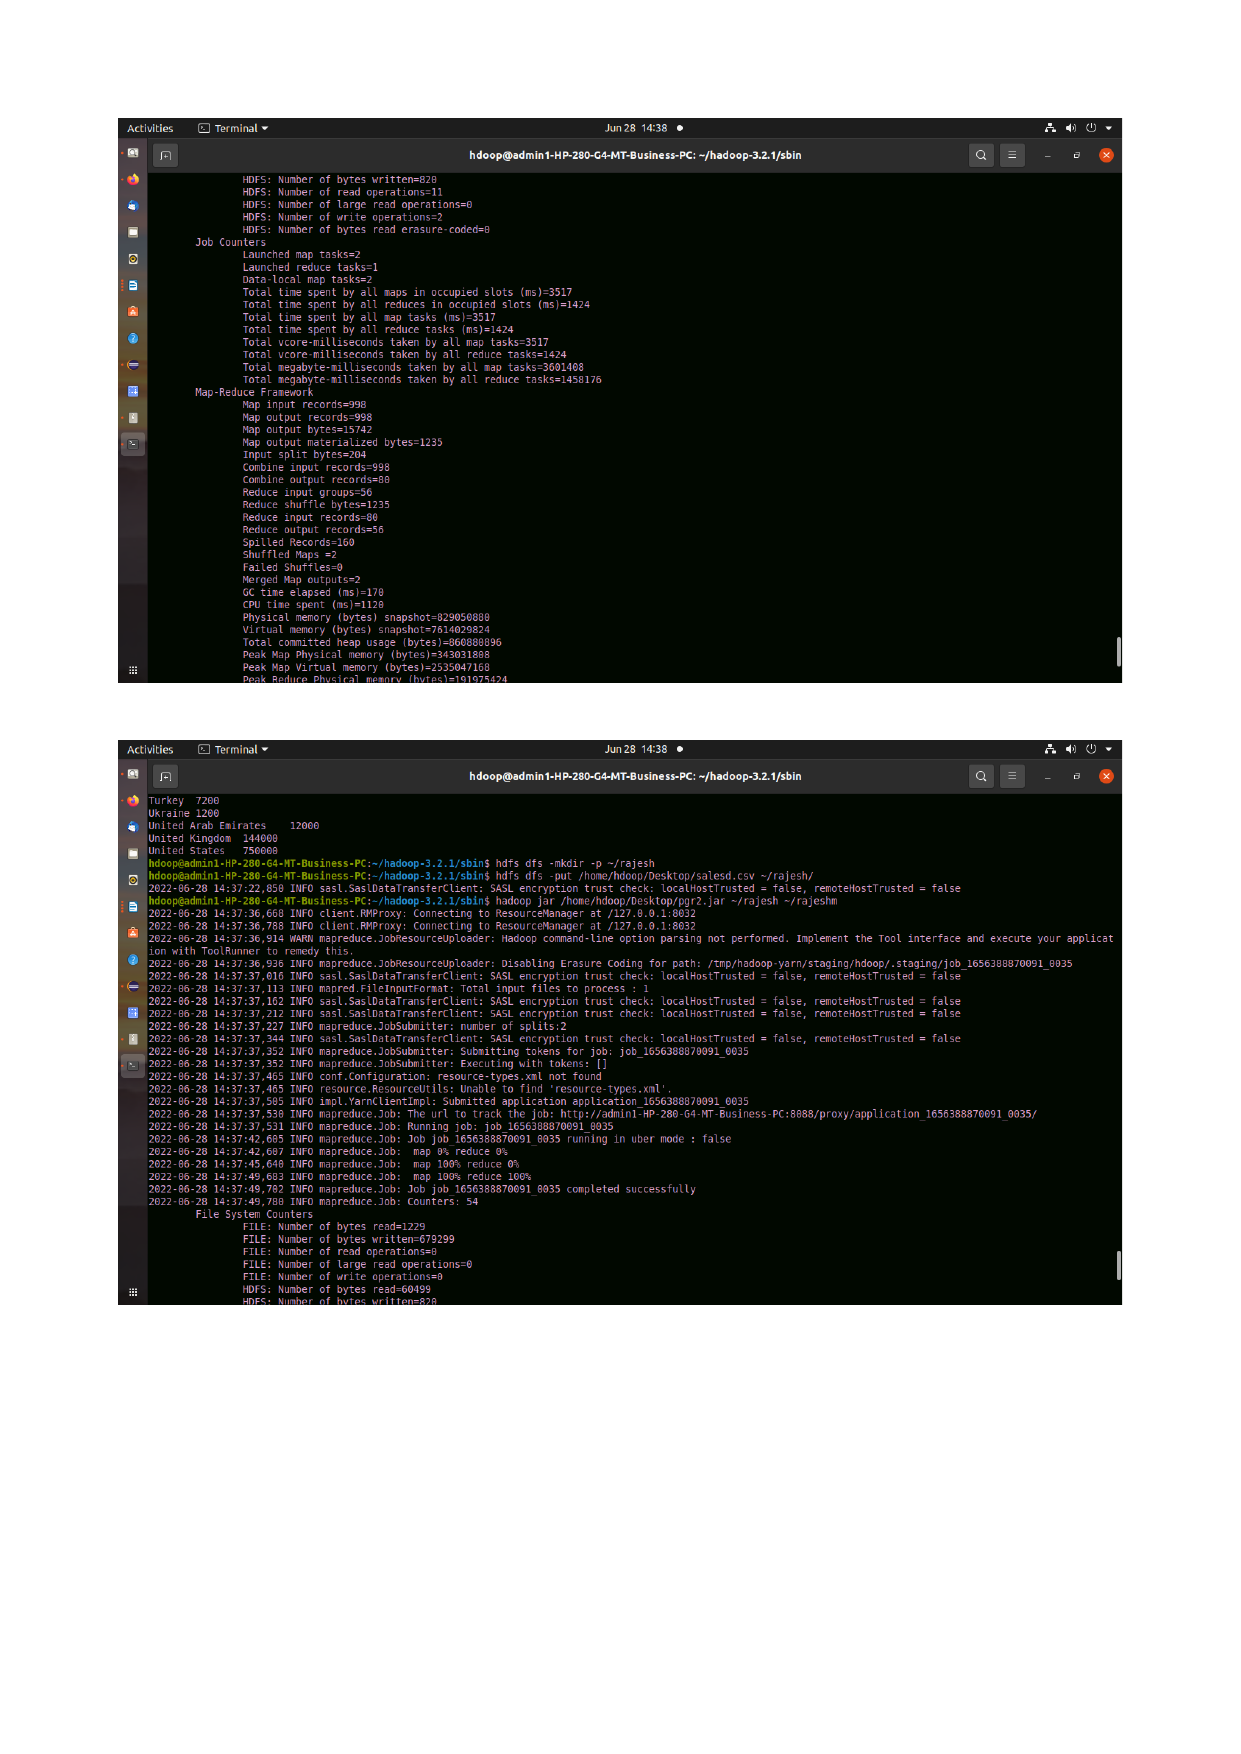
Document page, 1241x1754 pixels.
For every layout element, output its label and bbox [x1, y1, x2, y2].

picture [118, 118, 1123, 683]
picture [118, 740, 1123, 1305]
